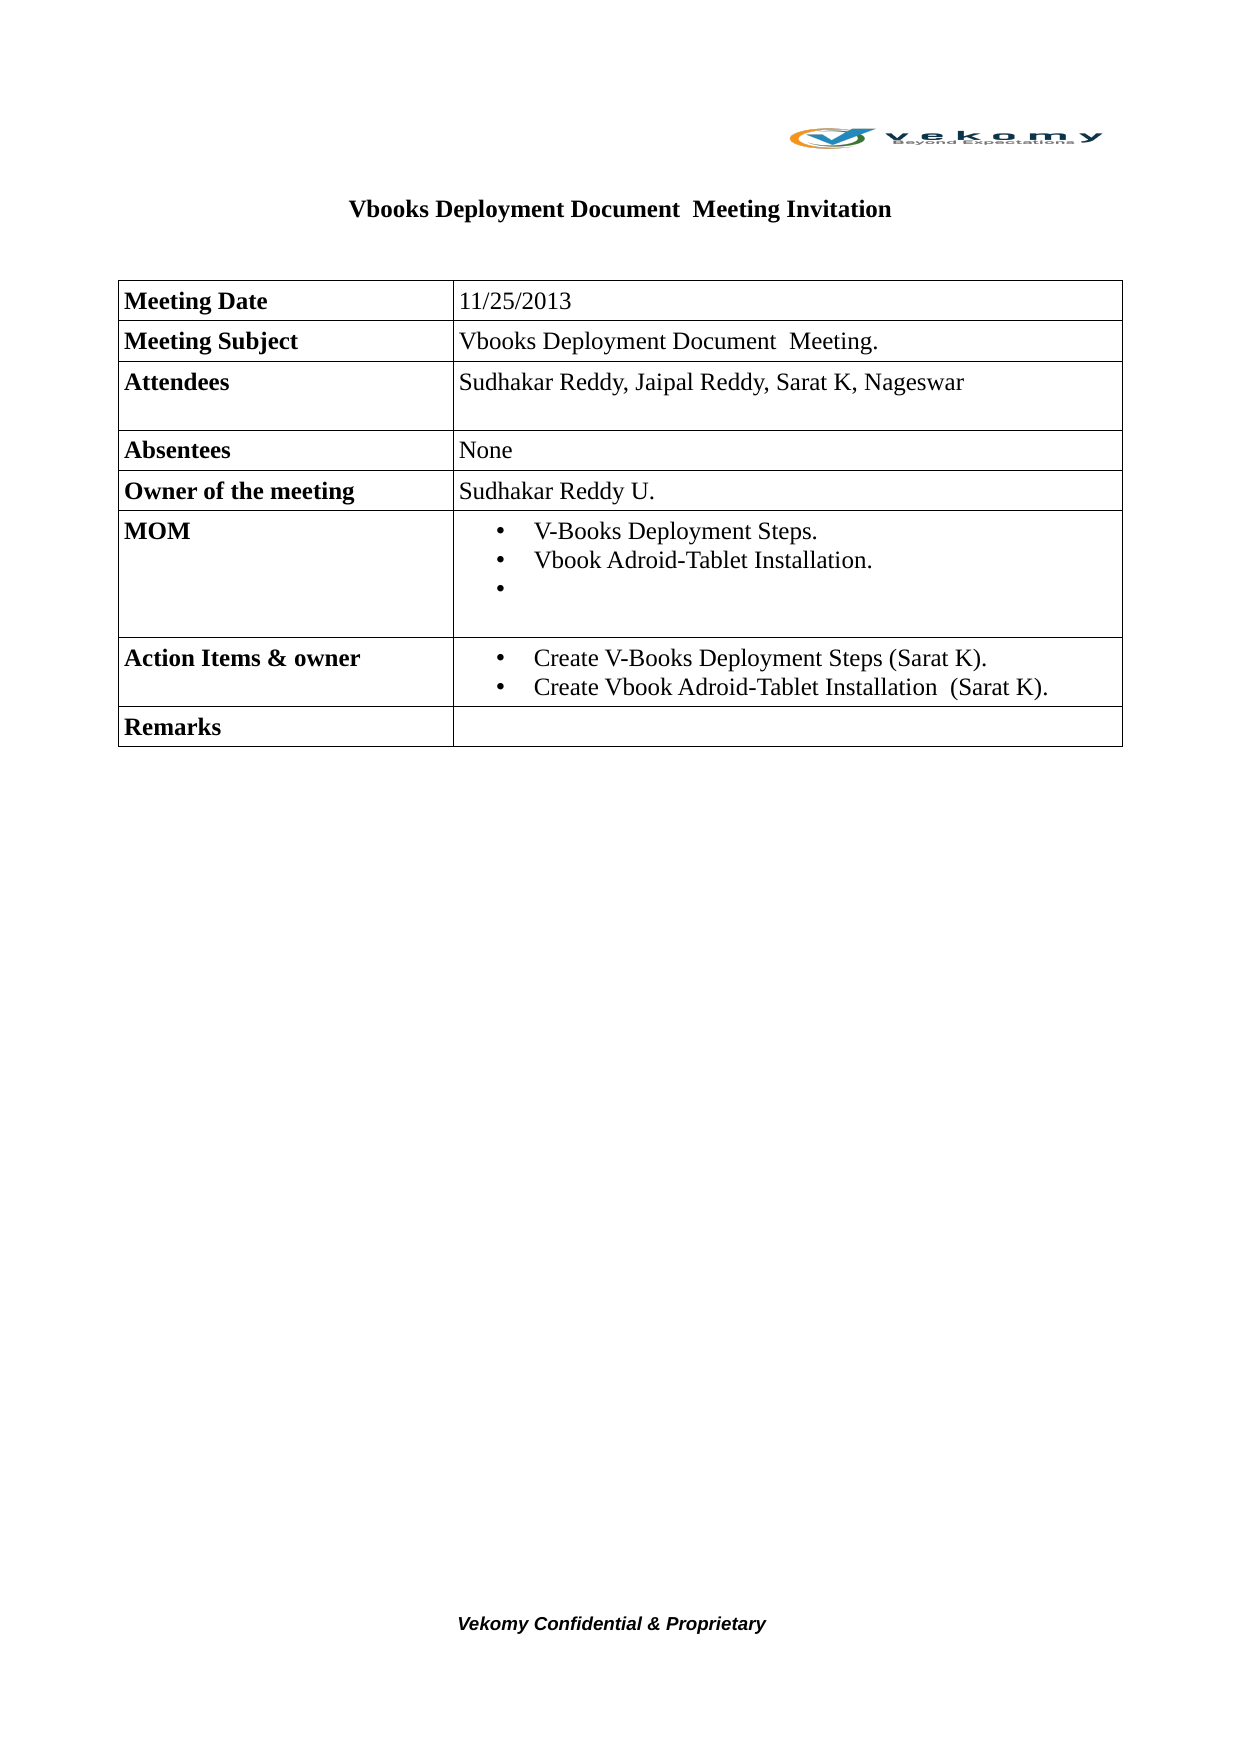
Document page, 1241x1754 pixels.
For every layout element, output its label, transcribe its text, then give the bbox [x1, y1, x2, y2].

table_header 11/25/2013 [454, 281, 1122, 320]
table_cell None [454, 431, 1122, 470]
table_cell MOM [119, 511, 453, 637]
table_cell Absentees [119, 431, 453, 470]
table_cell V-Books Deployment Steps. Vbook Adroid-Tablet Installation. [454, 511, 1122, 637]
table_cell Sudhakar Reddy U. [454, 471, 1122, 510]
table_cell Meeting Subject [119, 321, 453, 361]
table_cell Owner of the meeting [119, 471, 453, 510]
table_cell Attendees [119, 362, 453, 430]
table_cell [454, 707, 1122, 746]
table_cell Action Items & owner [119, 638, 453, 706]
text Vbooks Deployment Document Meeting Invitation [118, 194, 1122, 223]
table_cell Vbooks Deployment Document Meeting. [454, 321, 1122, 361]
table_cell Create V-Books Deployment Steps (Sarat K). Create Vbook Adroid-Tablet Installation (Sarat K). [454, 638, 1122, 706]
picture [786, 127, 1106, 150]
table_cell Sudhakar Reddy, Jaipal Reddy, Sarat K, Nageswar [454, 362, 1122, 430]
table_header Meeting Date [119, 281, 453, 320]
table_cell Remarks [119, 707, 453, 746]
